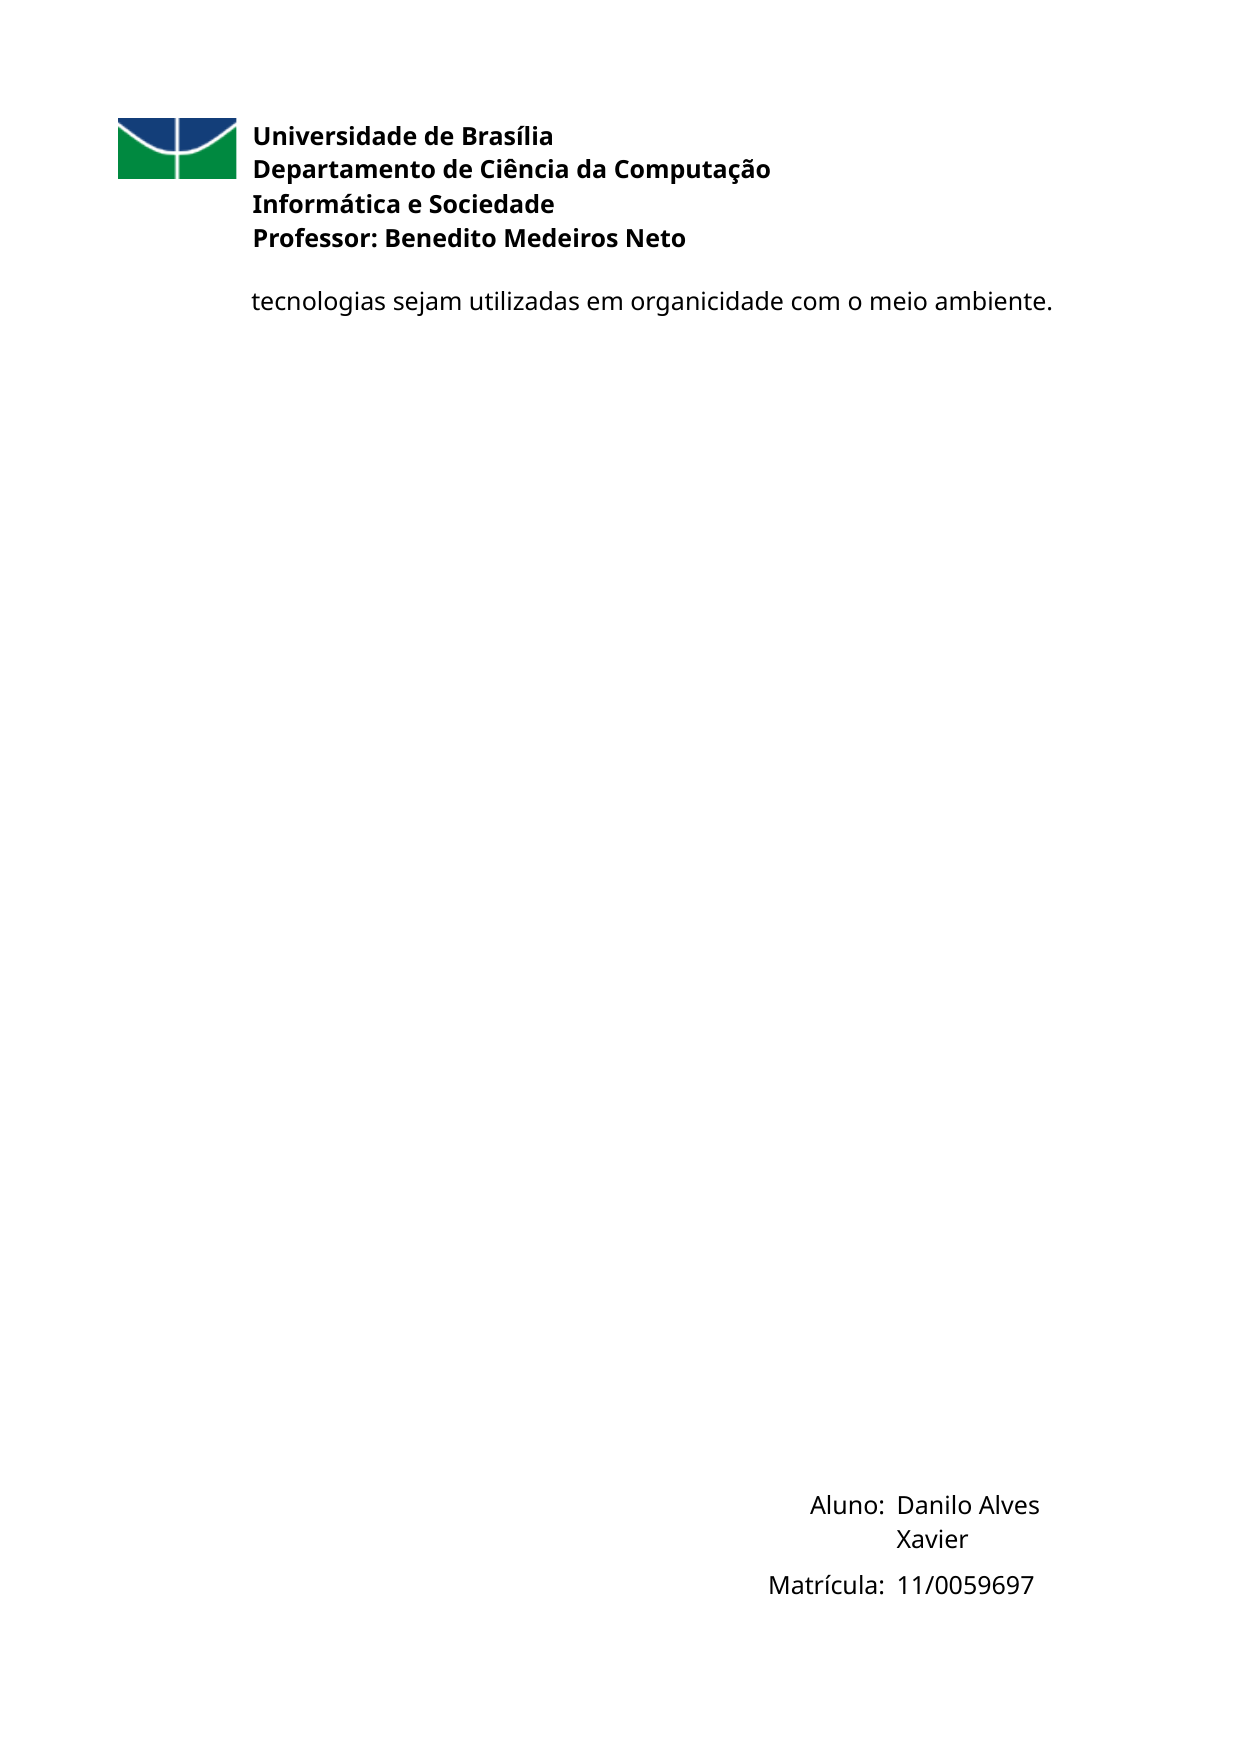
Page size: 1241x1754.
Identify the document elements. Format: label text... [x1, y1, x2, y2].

text tecnologias sejam utilizadas em organicidade com o meio ambiente. [251, 284, 1063, 318]
picture [118, 118, 237, 179]
